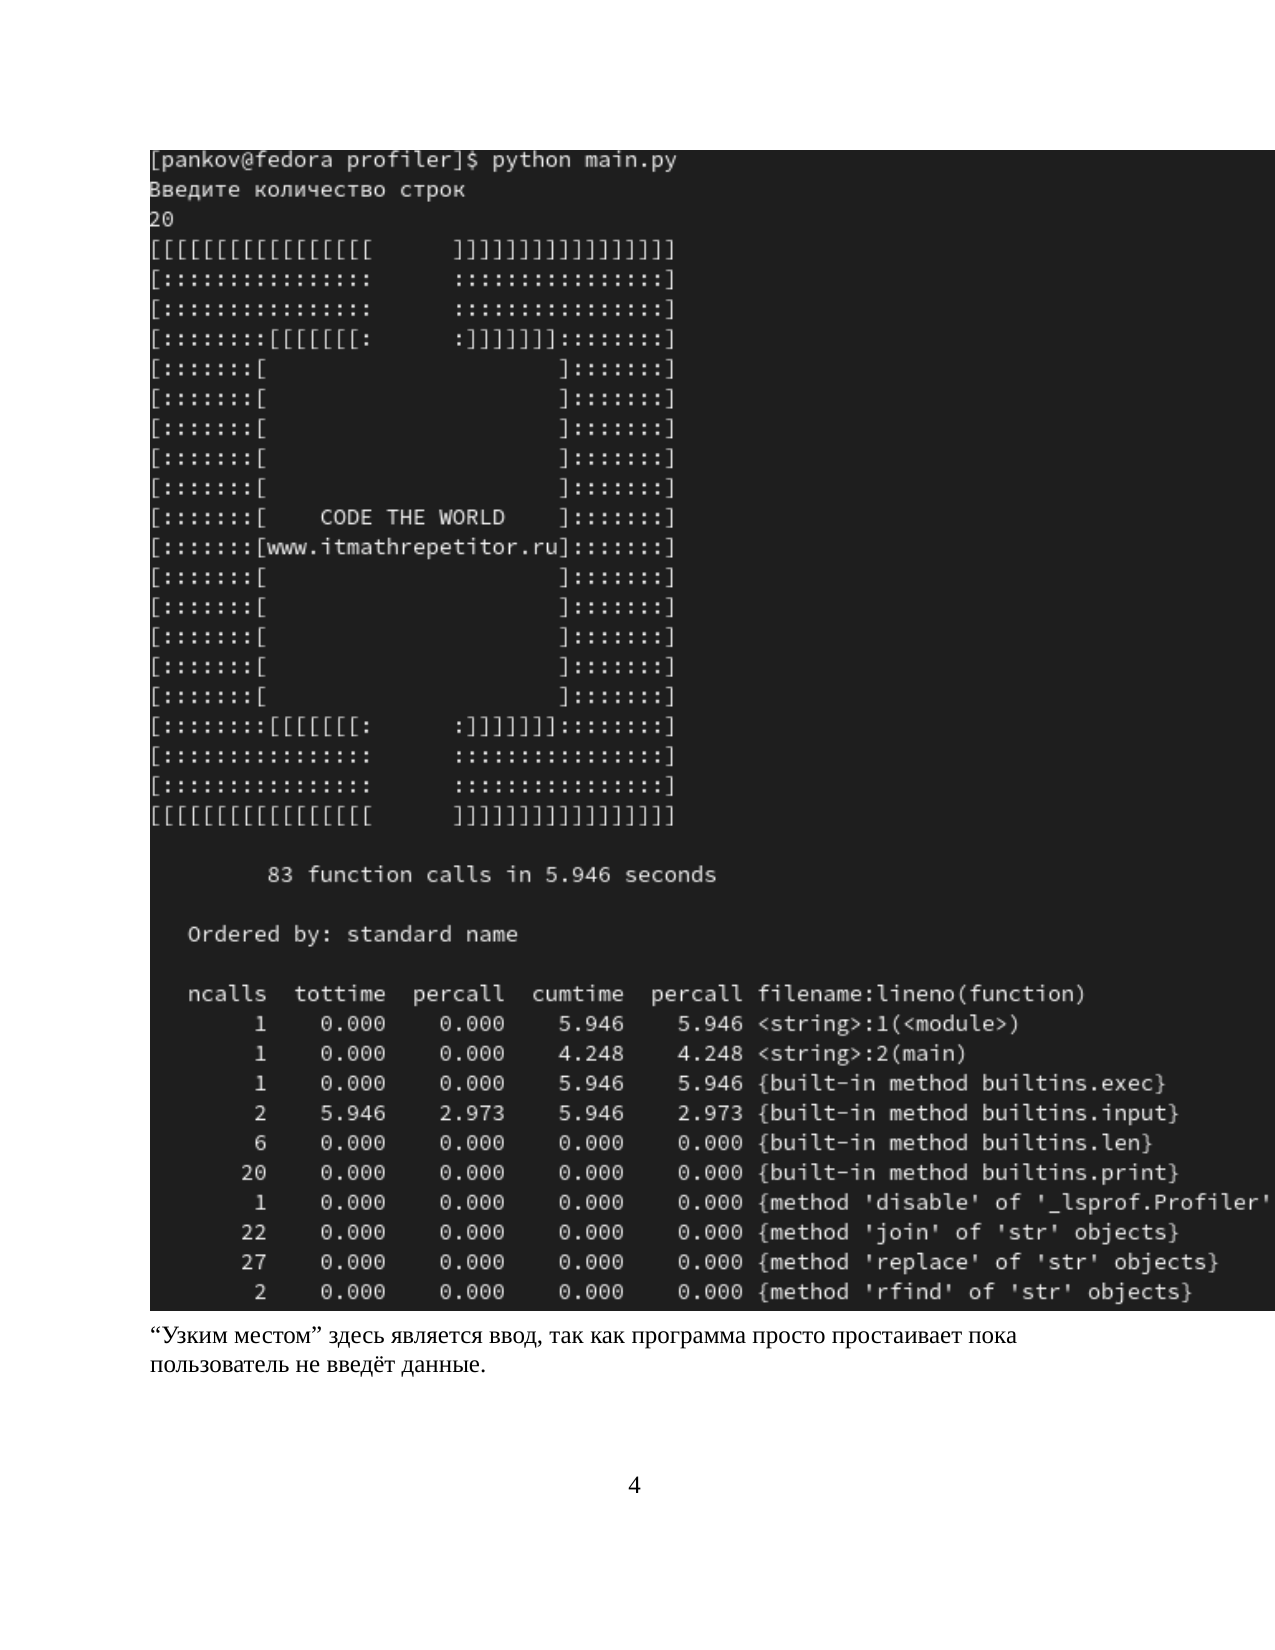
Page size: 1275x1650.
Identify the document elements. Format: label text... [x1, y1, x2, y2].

text “Узким местом” здесь является ввод, так как программа просто простаивает пока пользователь не введёт данные. [150, 1320, 1125, 1377]
picture [150, 150, 1275, 1311]
